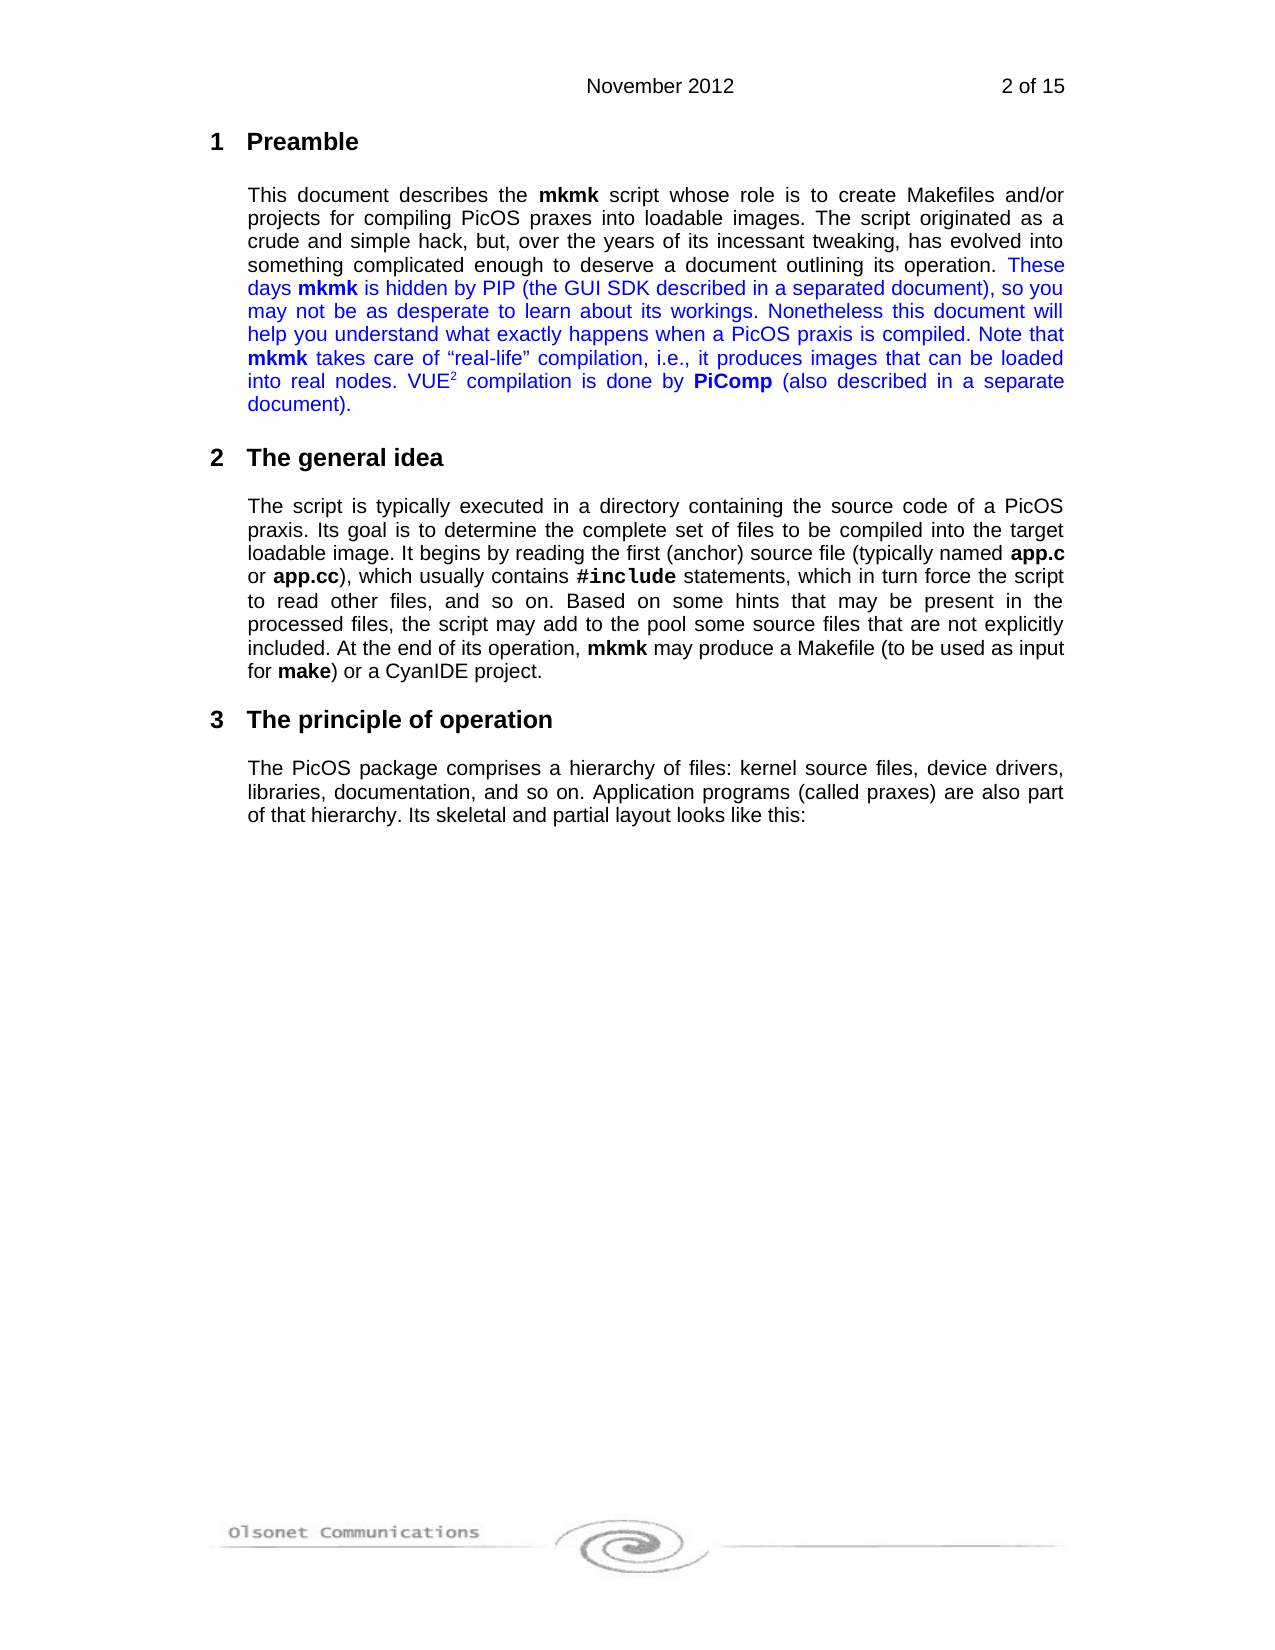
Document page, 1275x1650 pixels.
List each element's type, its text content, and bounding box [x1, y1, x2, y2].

subtitle Preamble [210, 128, 1065, 156]
text The PicOS package comprises a hierarchy of files: kernel source files, device drivers, libraries, documentation, and so on. Application programs (called praxes) are also part of that hierarchy. Its skeletal and partial layout looks like this: [247, 757, 1065, 827]
subtitle The general idea [210, 444, 1065, 472]
text The script is typically executed in a directory containing the source code of a PicOS praxis. Its goal is to determine the complete set of files to be compiled into the target loadable image. It begins by reading the first (anchor) source file (typically named app.c or app.cc), which usually contains #include statements, which in turn force the script to read other files, and so on. Based on some hints that may be present in the processed files, the script may add to the pool some source files that are not explicitly included. At the end of its operation, mkmk may produce a Makefile (to be used as input for make) or a CyanIDE project. [247, 495, 1065, 683]
subtitle The principle of operation [210, 706, 1065, 734]
picture [210, 1504, 1065, 1596]
text This document describes the mkmk script whose role is to create Makefiles and/or projects for compiling PicOS praxes into loadable images. The script originated as a crude and simple hack, but, over the years of its incessant tweaking, has evolved into something complicated enough to deserve a document outlining its operation. These days mkmk is hidden by PIP (the GUI SDK described in a separated document), so you may not be as desperate to learn about its workings. Nonetheless this document will help you understand what exactly happens when a PicOS praxis is compiled. Note that mkmk takes care of “real-life” compilation, i.e., it produces images that can be loaded into real nodes. VUE2 compilation is done by PiComp (also described in a separate document). [247, 183, 1065, 416]
